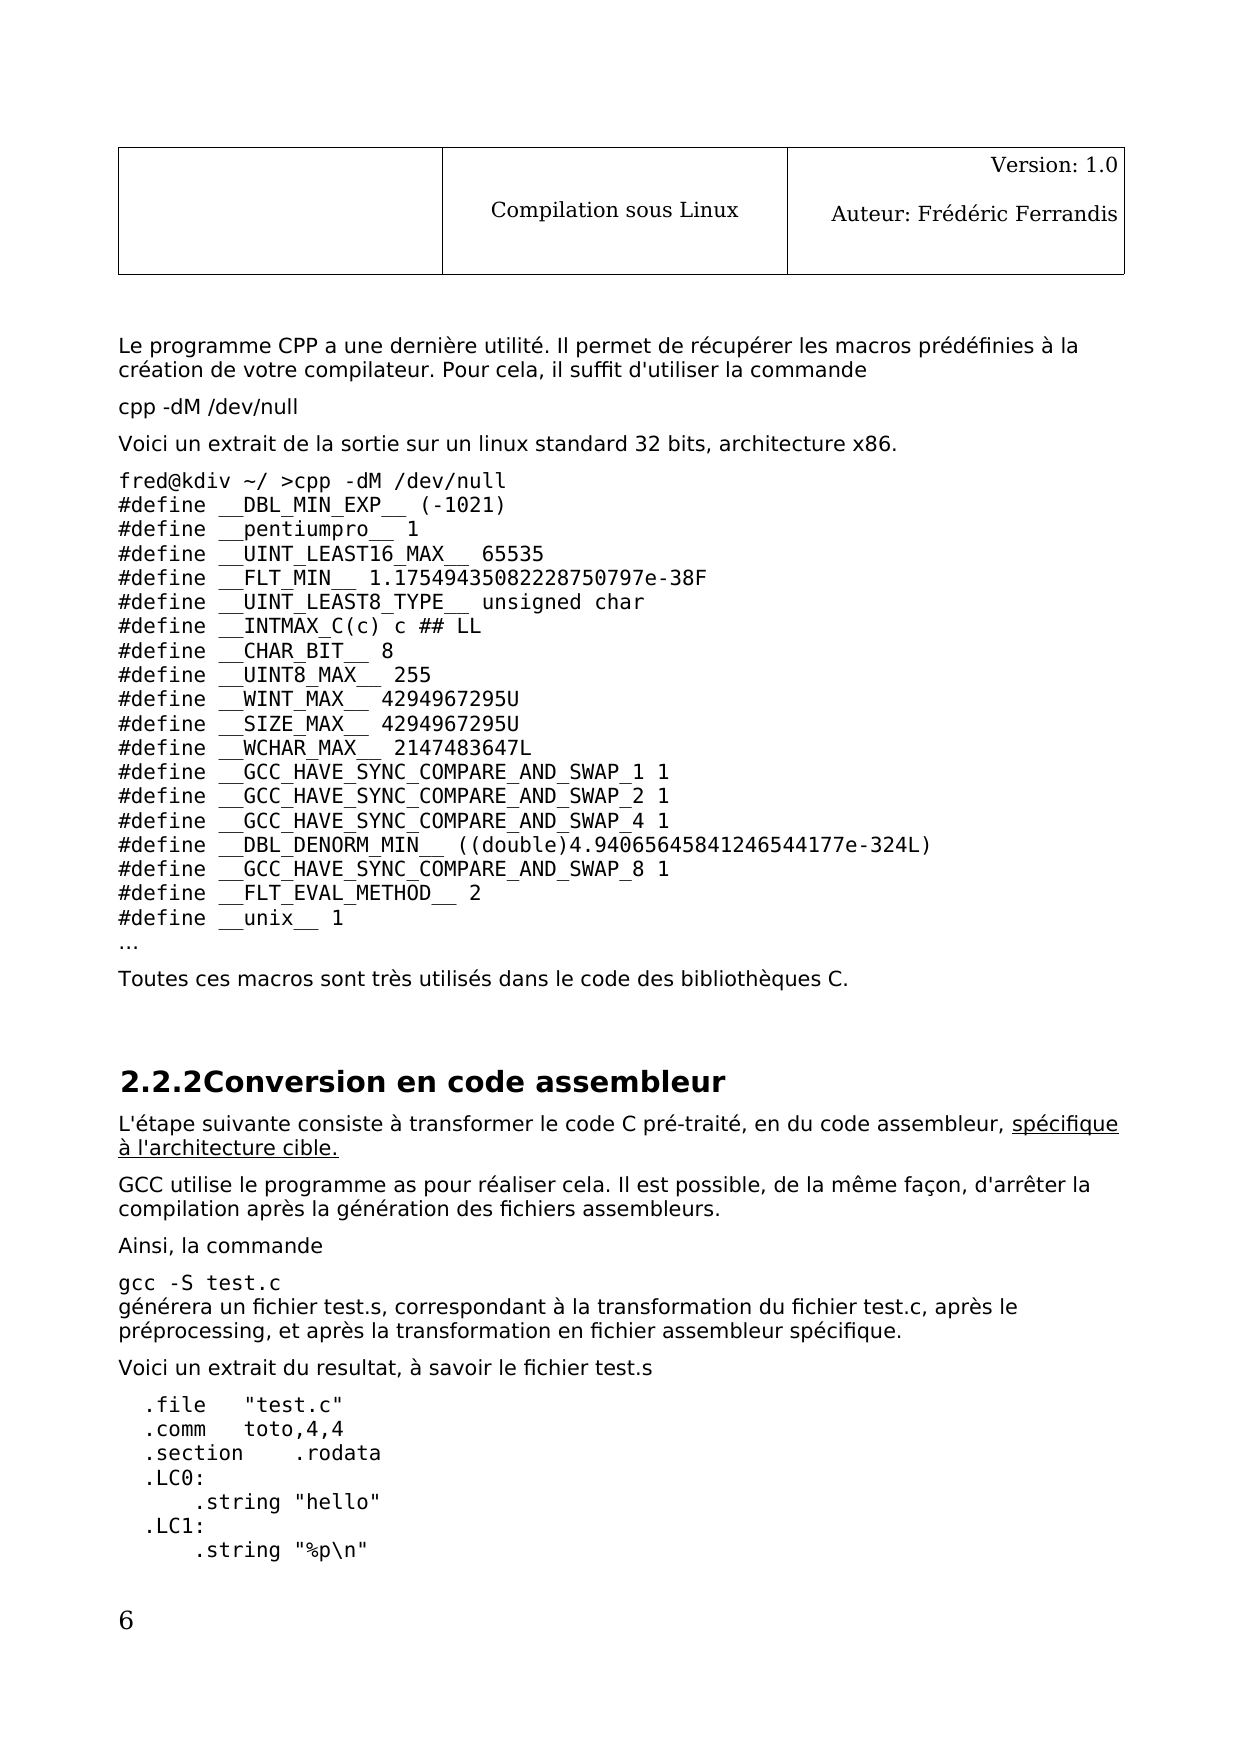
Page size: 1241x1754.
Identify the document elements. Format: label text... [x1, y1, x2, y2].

text #define __GCC_HAVE_SYNC_COMPARE_AND_SWAP_1 1 [118, 760, 1122, 784]
text .string "%p\n" [118, 1538, 1122, 1563]
text .string "hello" [118, 1490, 1122, 1514]
text #define __DBL_MIN_EXP__ (-1021) [118, 493, 1122, 517]
text #define __SIZE_MAX__ 4294967295U [118, 712, 1122, 736]
text .section .rodata [118, 1441, 1122, 1466]
text Voici un extrait de la sortie sur un linux standard 32 bits, architecture x86. [118, 432, 1122, 456]
text #define __UINT_LEAST16_MAX__ 65535 [118, 542, 1122, 566]
text #define __GCC_HAVE_SYNC_COMPARE_AND_SWAP_8 1 [118, 857, 1122, 881]
text #define __UINT_LEAST8_TYPE__ unsigned char [118, 590, 1122, 614]
text .comm toto,4,4 [118, 1417, 1122, 1441]
text générera un fichier test.s, correspondant à la transformation du fichier test.c, après le préprocessing, et après la transformation en fichier assembleur spécifique. [118, 1295, 1122, 1343]
text cpp -dM /dev/null [118, 395, 1122, 419]
text .file "test.c" [118, 1393, 1122, 1417]
text Ainsi, la commande [118, 1234, 1122, 1258]
text … [118, 930, 1122, 954]
text #define __DBL_DENORM_MIN__ ((double)4.94065645841246544177e-324L) [118, 833, 1122, 857]
text #define __WINT_MAX__ 4294967295U [118, 687, 1122, 712]
text GCC utilise le programme as pour réaliser cela. Il est possible, de la même façon, d'arrêter la compilation après la génération des fichiers assembleurs. [118, 1173, 1122, 1221]
text #define __GCC_HAVE_SYNC_COMPARE_AND_SWAP_2 1 [118, 784, 1122, 809]
text #define __UINT8_MAX__ 255 [118, 663, 1122, 687]
text L'étape suivante consiste à transformer le code C pré-traité, en du code assembleur, spécifique à l'architecture cible. [118, 1112, 1122, 1160]
text .LC1: [118, 1514, 1122, 1538]
text Le programme CPP a une dernière utilité. Il permet de récupérer les macros prédéfinies à la création de votre compilateur. Pour cela, il suffit d'utiliser la commande [118, 334, 1122, 383]
text .LC0: [118, 1466, 1122, 1490]
text Voici un extrait du resultat, à savoir le fichier test.s [118, 1356, 1122, 1380]
text #define __pentiumpro__ 1 [118, 517, 1122, 542]
text gcc -S test.c [118, 1271, 1122, 1295]
text #define __GCC_HAVE_SYNC_COMPARE_AND_SWAP_4 1 [118, 809, 1122, 833]
text #define __INTMAX_C(c) c ## LL [118, 614, 1122, 639]
text Toutes ces macros sont très utilisés dans le code des bibliothèques C. [118, 967, 1122, 991]
text #define __FLT_MIN__ 1.17549435082228750797e-38F [118, 566, 1122, 590]
subtitle Conversion en code assembleur [118, 1065, 1122, 1099]
text #define __WCHAR_MAX__ 2147483647L [118, 736, 1122, 760]
text #define __CHAR_BIT__ 8 [118, 639, 1122, 663]
text fred@kdiv ~/ >cpp -dM /dev/null [118, 469, 1122, 493]
text #define __unix__ 1 [118, 906, 1122, 930]
text #define __FLT_EVAL_METHOD__ 2 [118, 881, 1122, 906]
